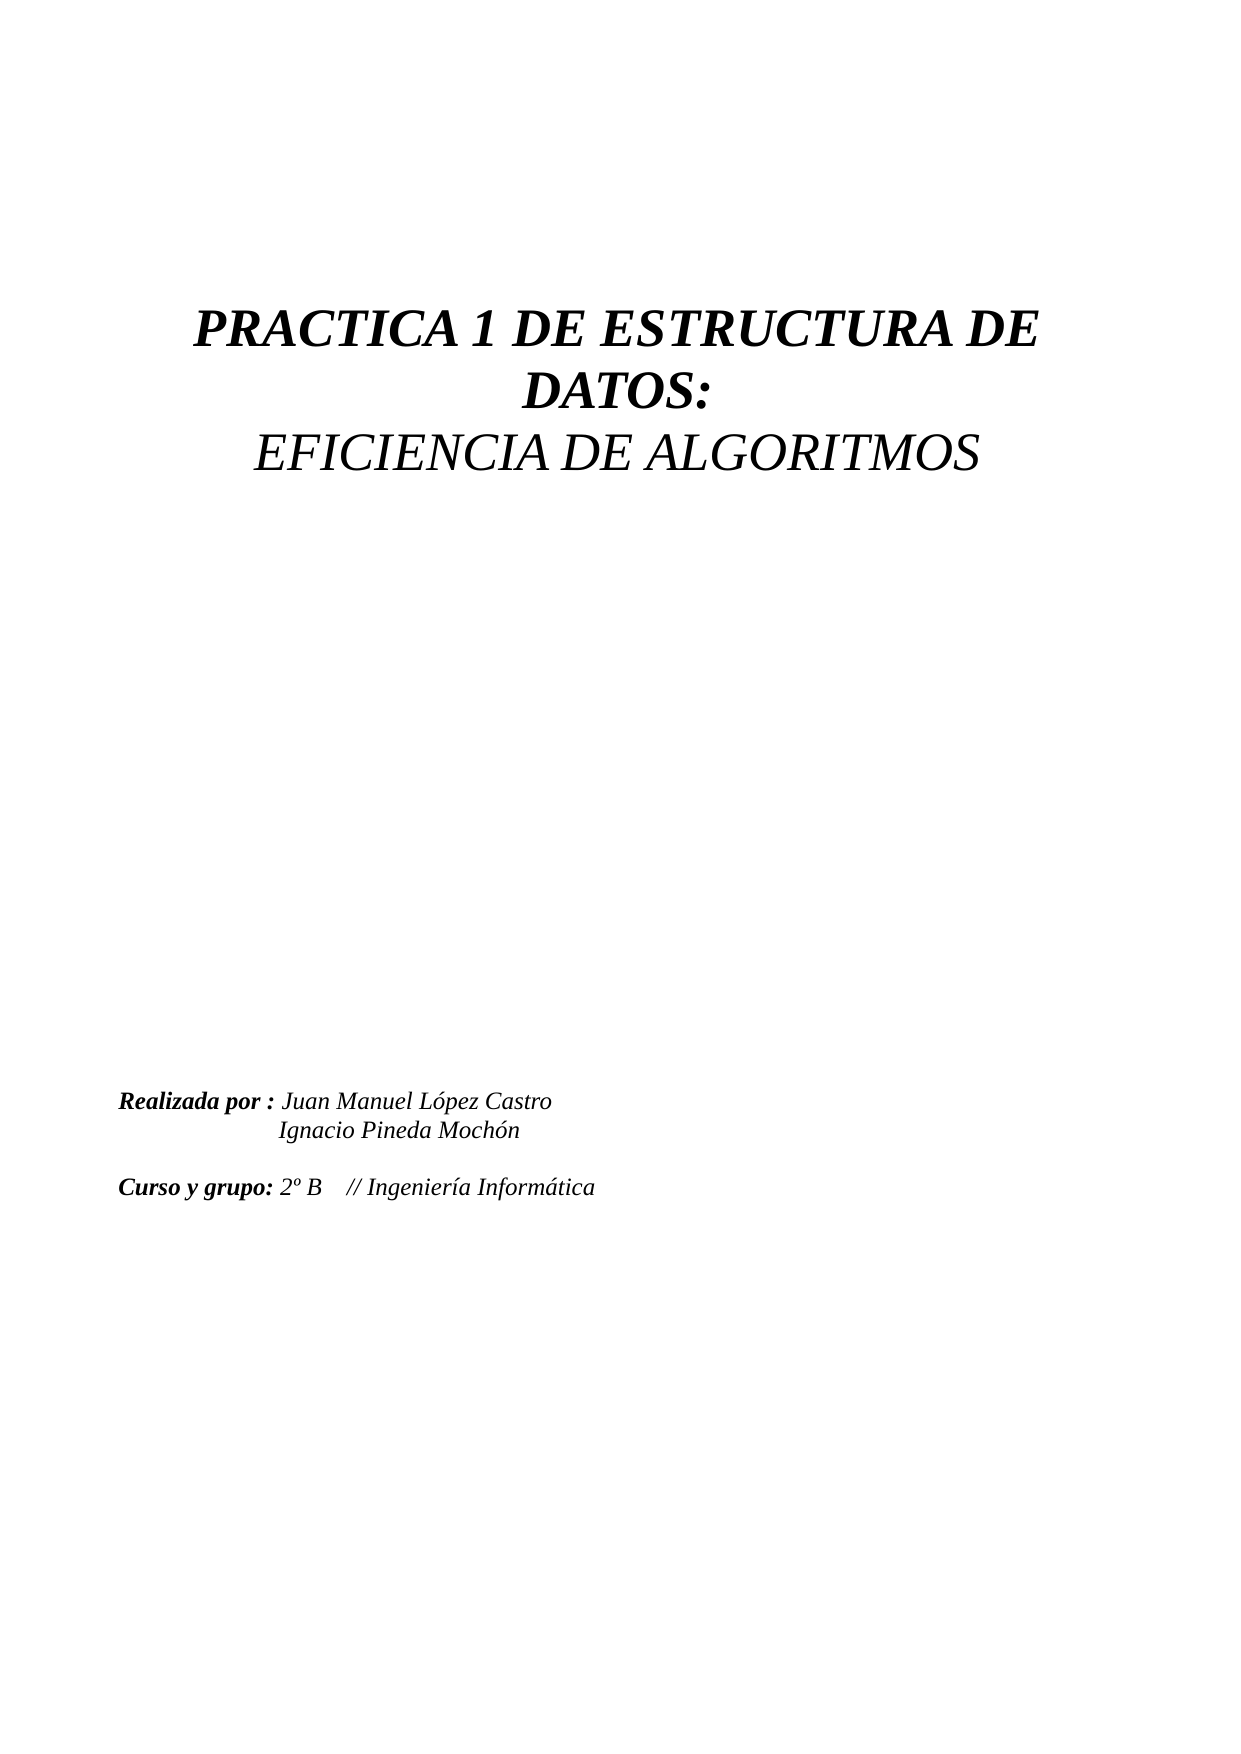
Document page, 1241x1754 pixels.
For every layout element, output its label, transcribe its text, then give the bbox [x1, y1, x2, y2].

text Realizada por : Juan Manuel López Castro [118, 1086, 1122, 1115]
text PRACTICA 1 DE ESTRUCTURA DE DATOS: [118, 295, 1122, 420]
text EFICIENCIA DE ALGORITMOS [118, 420, 1122, 482]
text Ignacio Pineda Mochón [118, 1115, 1122, 1143]
text Curso y grupo: 2º B // Ingeniería Informática [118, 1172, 1122, 1201]
